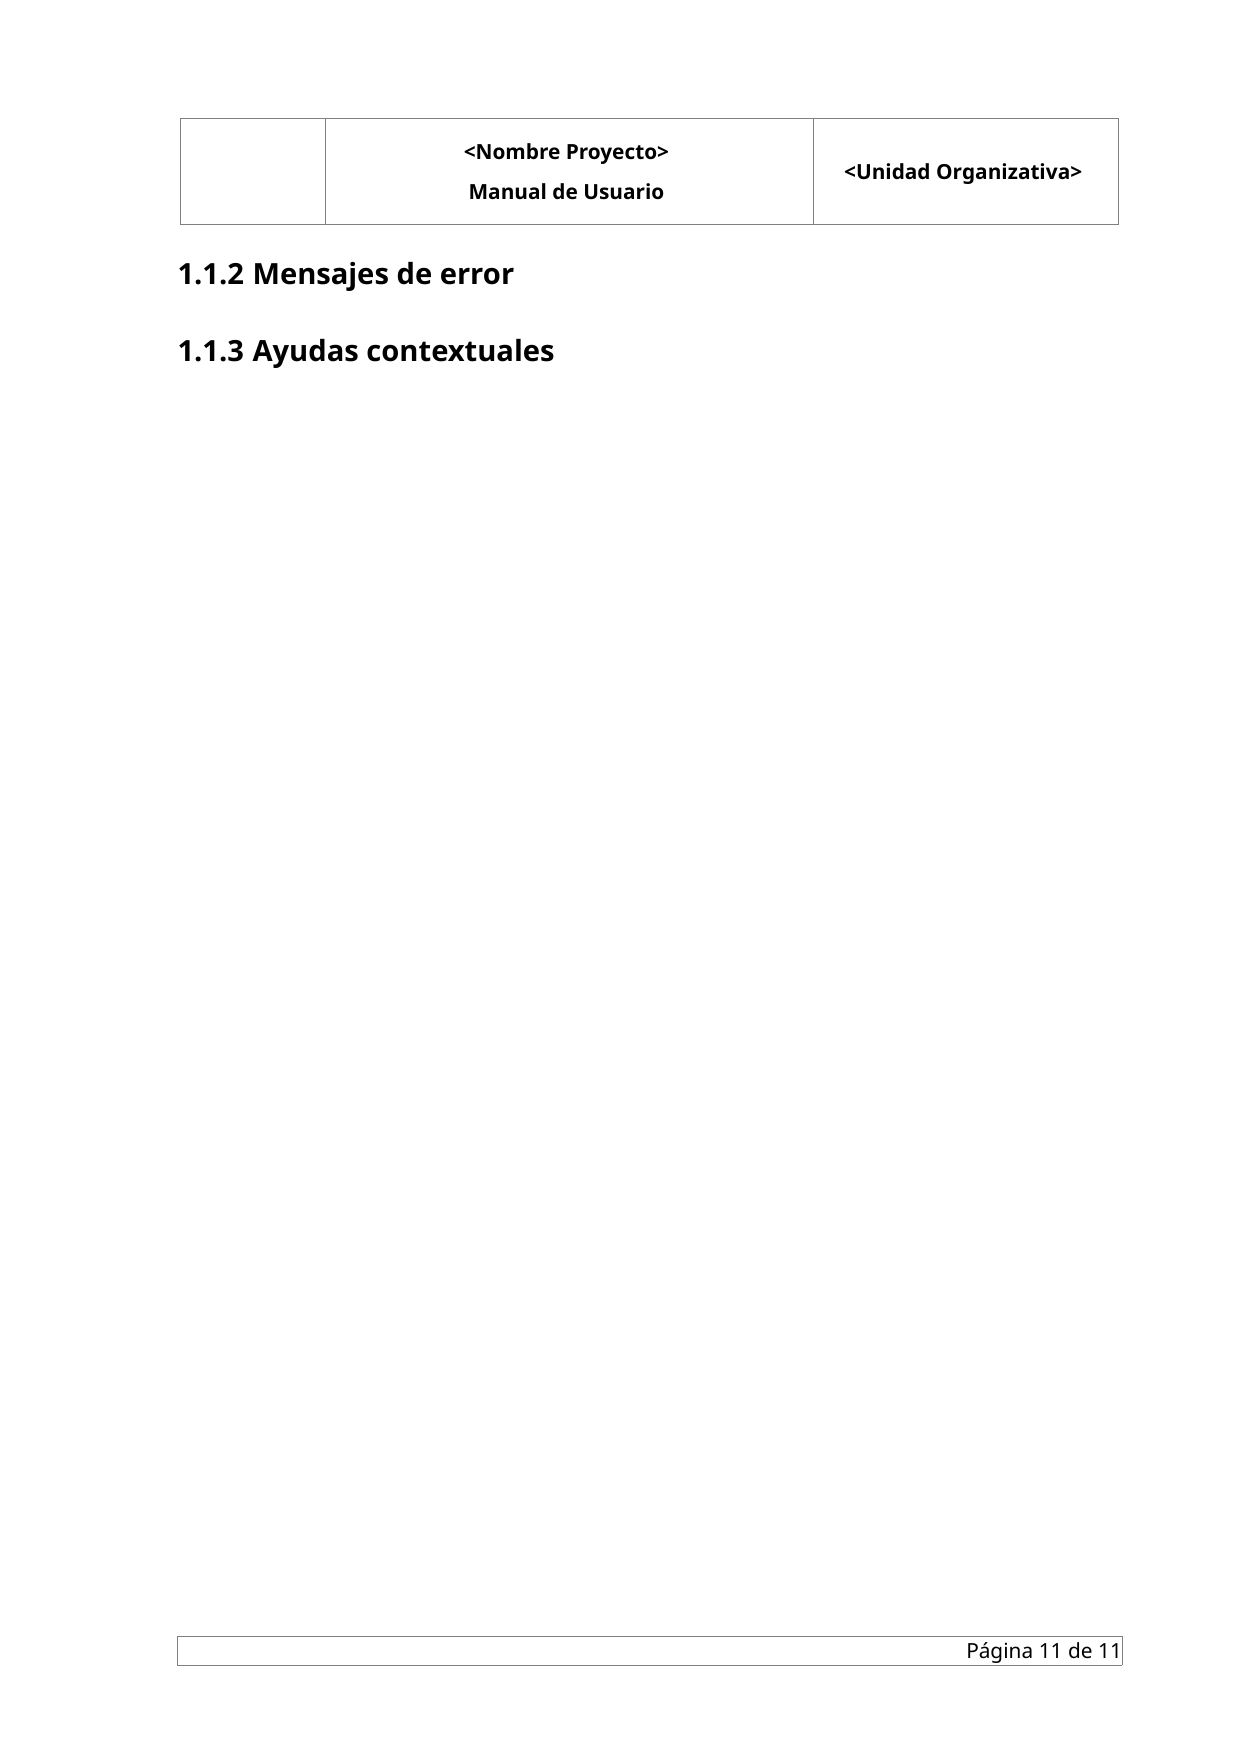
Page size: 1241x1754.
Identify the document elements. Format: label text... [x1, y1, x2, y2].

subtitle Mensajes de error [177, 253, 1122, 293]
subtitle Ayudas contextuales [177, 331, 1122, 370]
